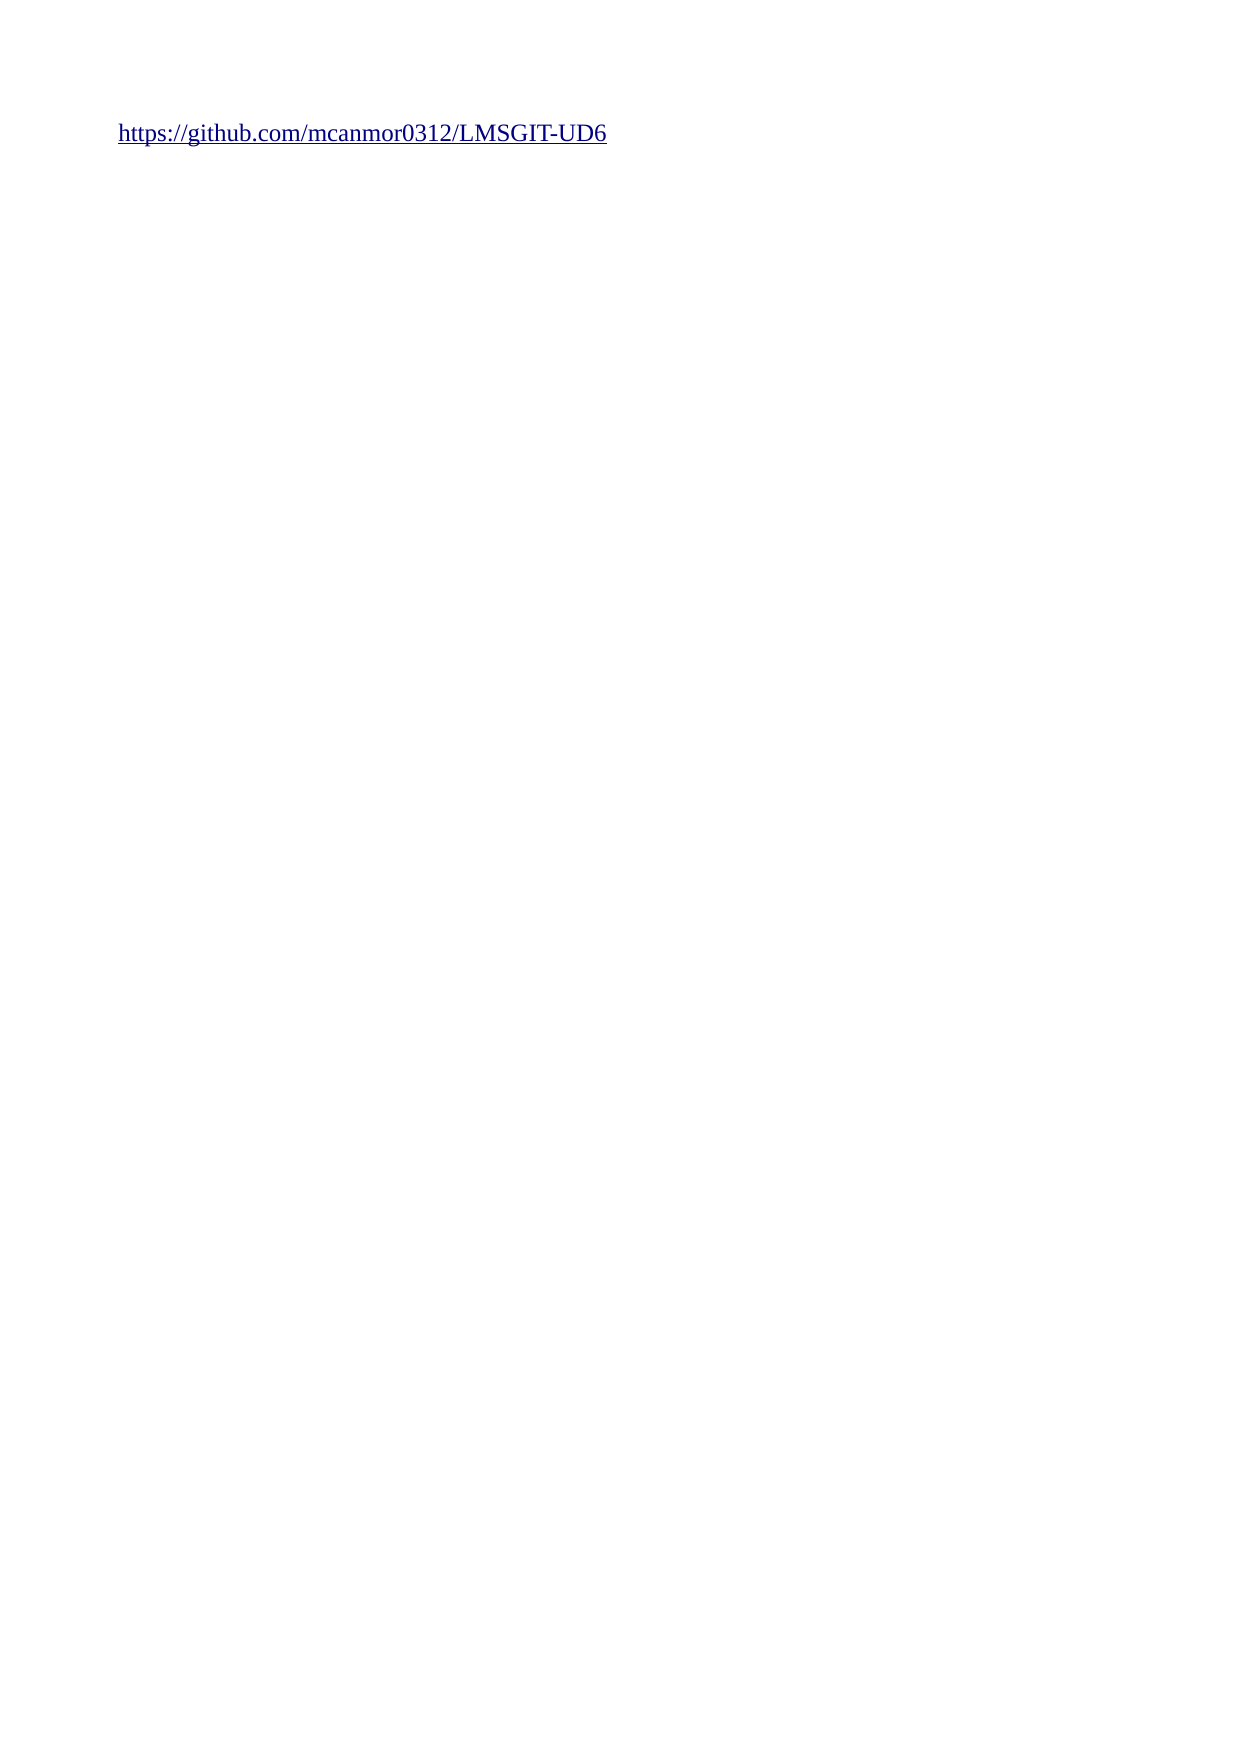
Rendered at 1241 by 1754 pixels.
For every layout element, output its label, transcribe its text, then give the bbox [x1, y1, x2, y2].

text https://github.com/mcanmor0312/LMSGIT-UD6 [118, 118, 1122, 147]
